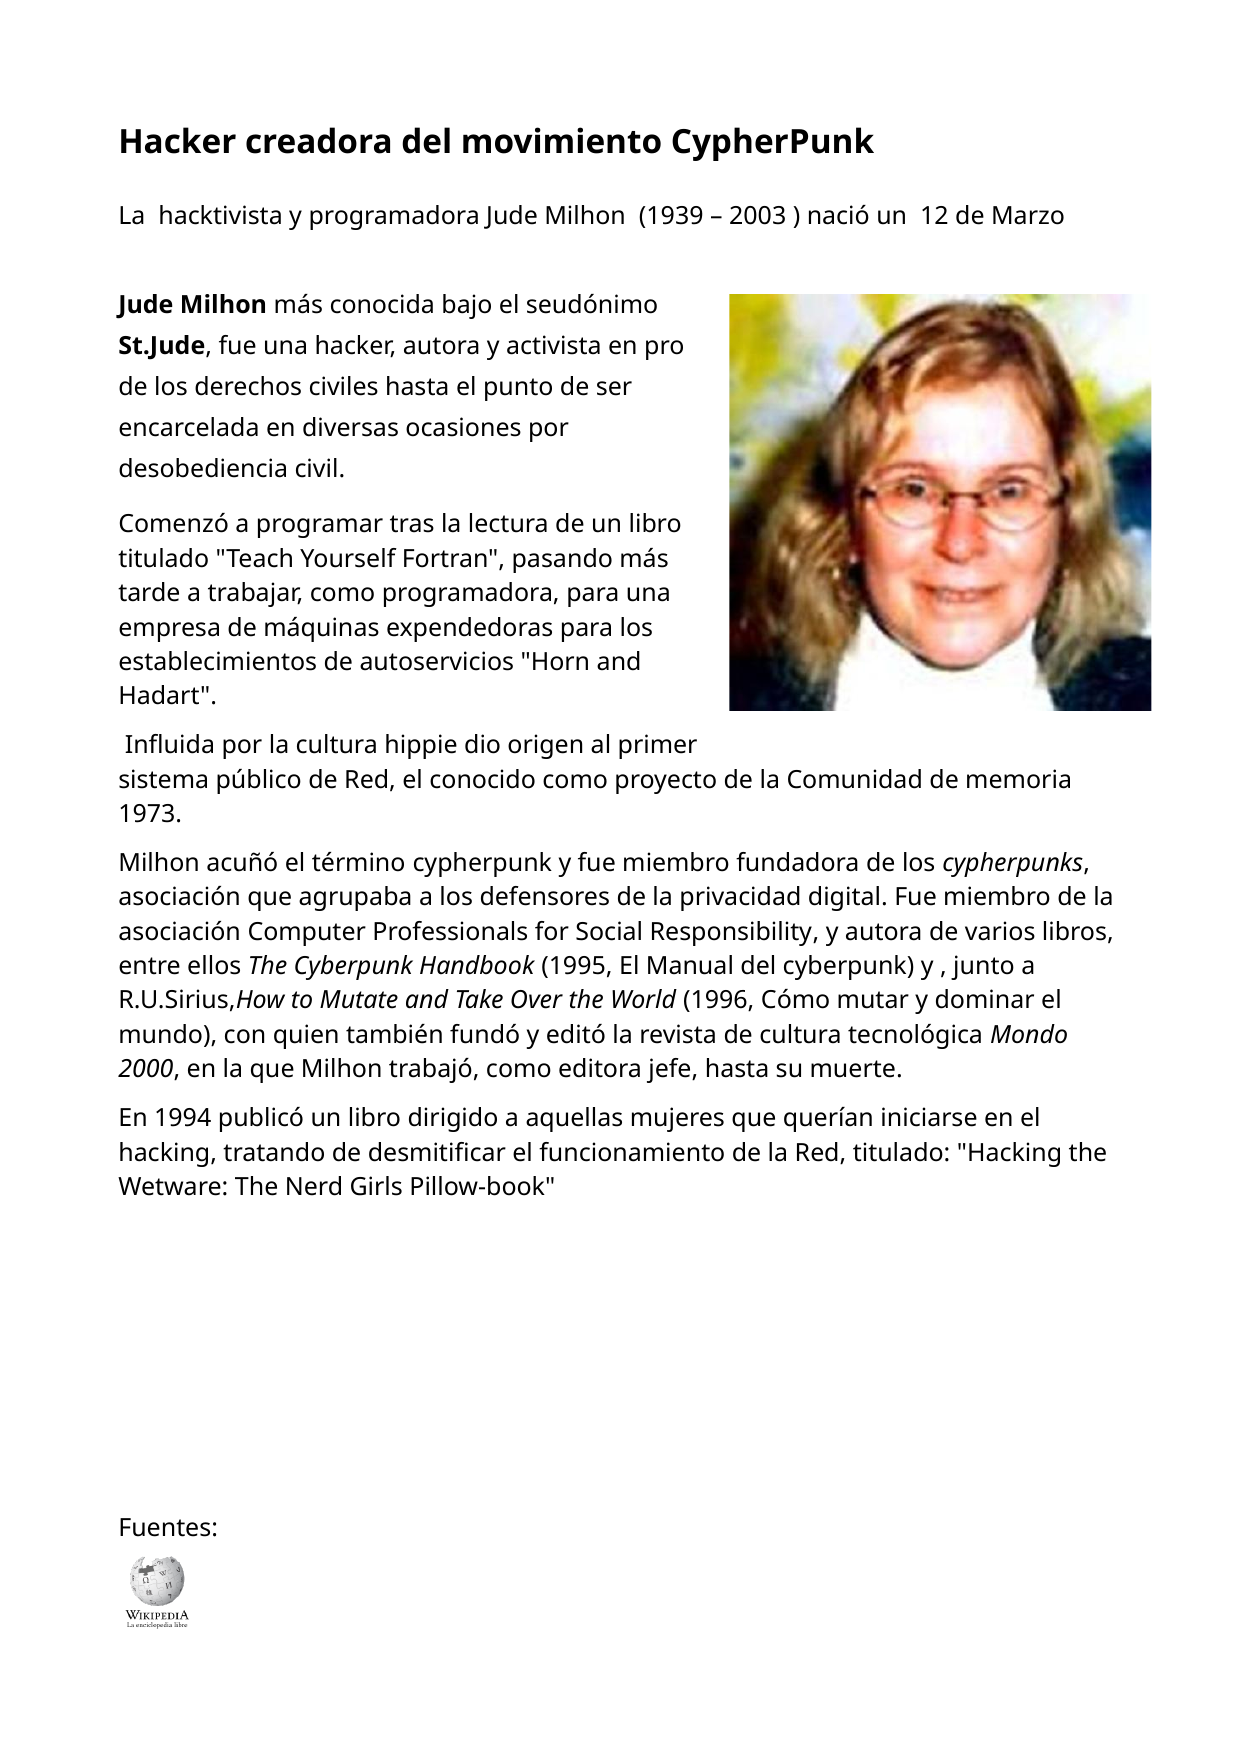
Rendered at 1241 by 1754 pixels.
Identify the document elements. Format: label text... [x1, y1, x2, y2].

picture [121, 1548, 193, 1631]
picture [729, 294, 1152, 711]
text Hacker creadora del movimiento CypherPunk [118, 118, 1122, 163]
text La hacktivista y programadora Jude Milhon (1939 – 2003 ) nació un 12 de Marzo [118, 198, 1122, 232]
text En 1994 publicó un libro dirigido a aquellas mujeres que querían iniciarse en el hacking, tratando de desmitificar el funcionamiento de la Red, titulado: "Hacking the Wetware: The Nerd Girls Pillow-book" [118, 1099, 1122, 1203]
text Milhon acuñó el término cypherpunk y fue miembro fundadora de los cypherpunks, asociación que agrupaba a los defensores de la privacidad digital. Fue miembro de la asociación Computer Professionals for Social Responsibility, y autora de varios libros, entre ellos The Cyberpunk Handbook (1995, El Manual del cyberpunk) y , junto a R.U.Sirius,How to Mutate and Take Over the World (1996, Cómo mutar y dominar el mundo), con quien también fundó y editó la revista de cultura tecnológica Mondo 2000, en la que Milhon trabajó, como editora jefe, hasta su muerte. [118, 844, 1122, 1085]
text Jude Milhon más conocida bajo el seudónimo St.Jude, fue una hacker, autora y activista en pro de los derechos civiles hasta el punto de ser encarcelada en diversas ocasiones por desobediencia civil. [118, 287, 1122, 484]
text Influida por la cultura hippie dio origen al primer sistema público de Red, el conocido como proyecto de la Comunidad de memoria 1973. [118, 727, 1122, 830]
text Comenzó a programar tras la lectura de un libro titulado "Teach Yourself Fortran", pasando más tarde a trabajar, como programadora, para una empresa de máquinas expendedoras para los establecimientos de autoservicios "Horn and Hadart". [118, 506, 1122, 712]
text Fuentes: [118, 1510, 1122, 1544]
